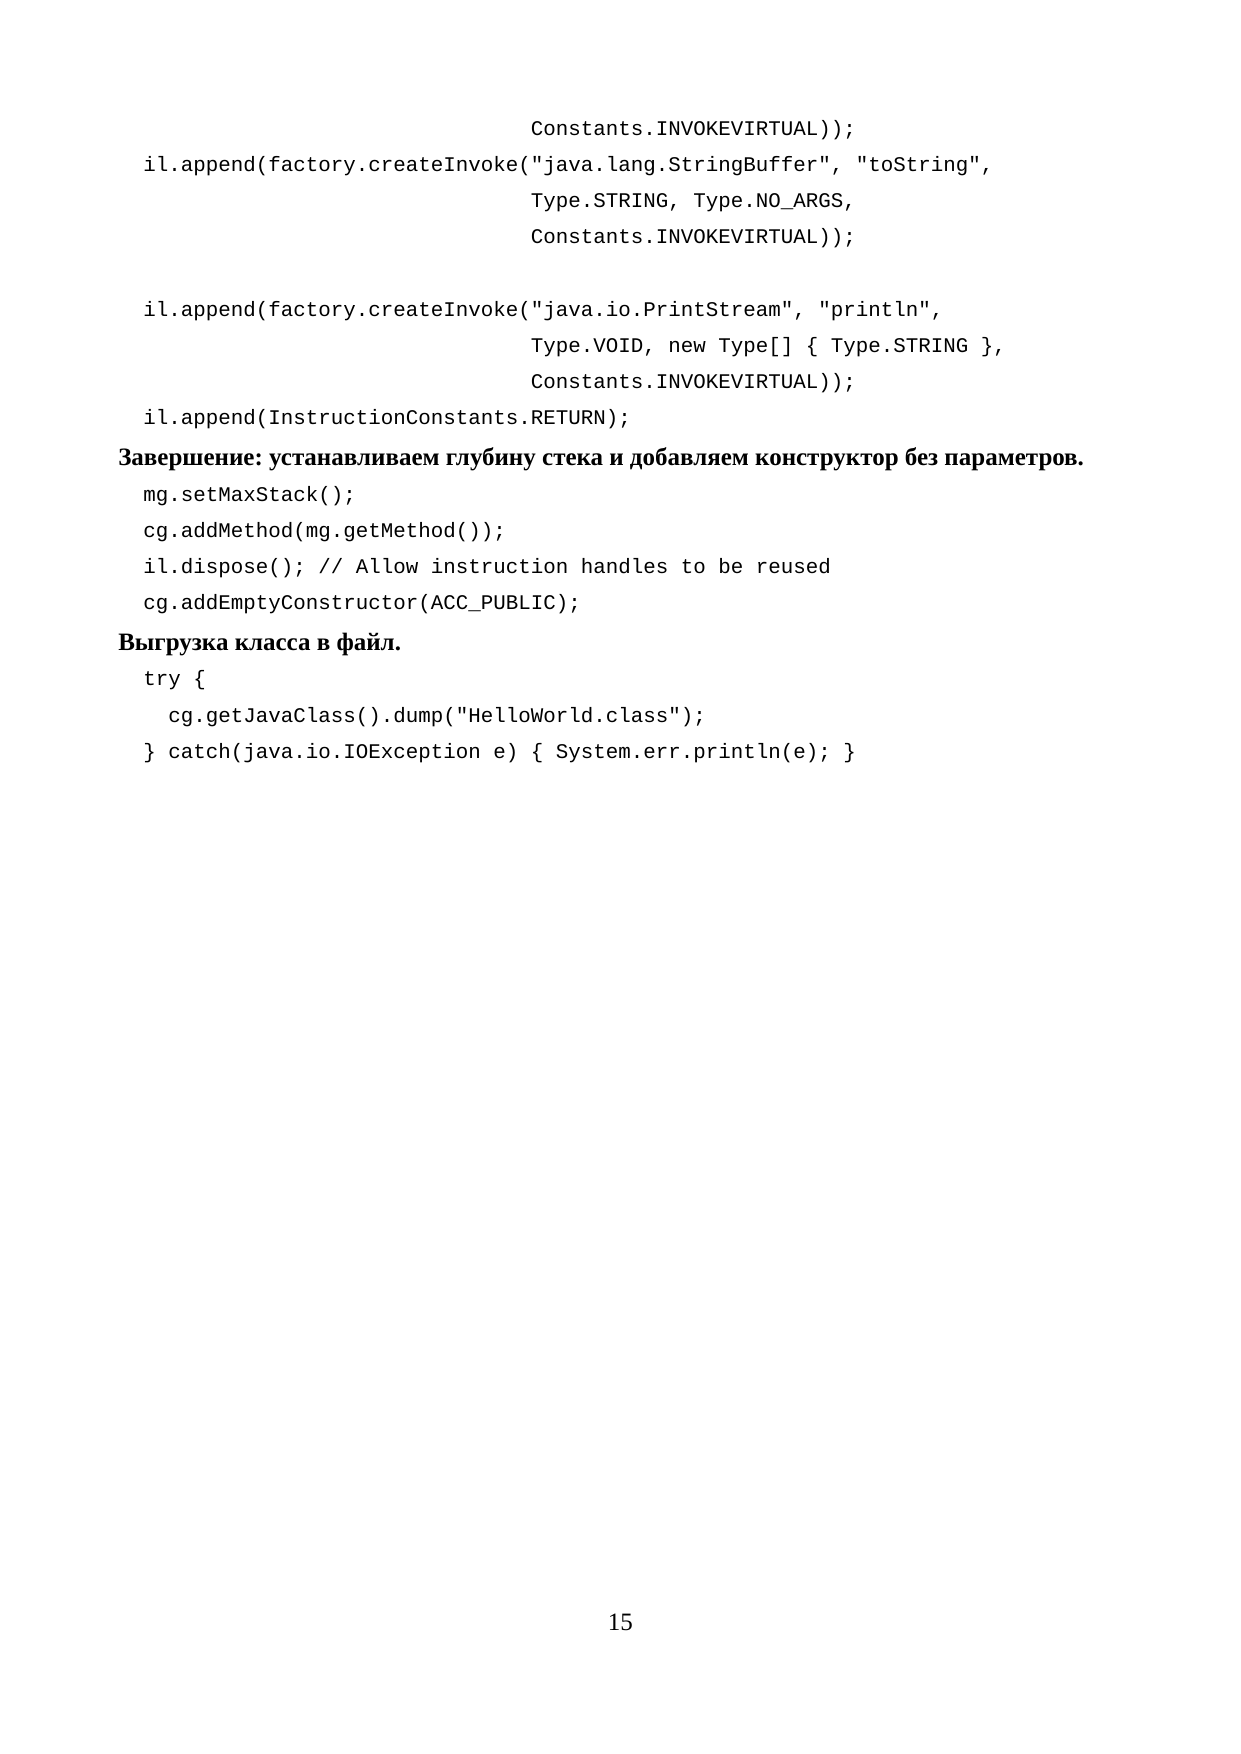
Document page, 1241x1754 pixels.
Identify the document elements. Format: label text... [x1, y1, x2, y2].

text il.append(factory.createInvoke("java.io.PrintStream", "println", [118, 299, 1122, 322]
text il.append(InstructionConstants.RETURN); [118, 407, 1122, 431]
text cg.getJavaClass().dump("HelloWorld.class"); [118, 704, 1122, 728]
text Type.STRING, Type.NO_ARGS, [118, 190, 1122, 214]
text il.append(factory.createInvoke("java.lang.StringBuffer", "toString", [118, 154, 1122, 178]
text Constants.INVOKEVIRTUAL)); [118, 371, 1122, 395]
text cg.addEmptyConstructor(ACC_PUBLIC); [118, 592, 1122, 616]
text Выгрузка класса в файл. [118, 628, 1122, 656]
text cg.addMethod(mg.getMethod()); [118, 520, 1122, 543]
text Type.VOID, new Type[] { Type.STRING }, [118, 335, 1122, 359]
text Constants.INVOKEVIRTUAL)); [118, 118, 1122, 142]
text mg.setMaxStack(); [118, 484, 1122, 507]
text il.dispose(); // Allow instruction handles to be reused [118, 556, 1122, 579]
text } catch(java.io.IOException e) { System.err.println(e); } [118, 741, 1122, 764]
text Завершение: устанавливаем глубину стека и добавляем конструктор без параметров. [118, 443, 1122, 471]
text try { [118, 668, 1122, 692]
text Constants.INVOKEVIRTUAL)); [118, 227, 1122, 250]
